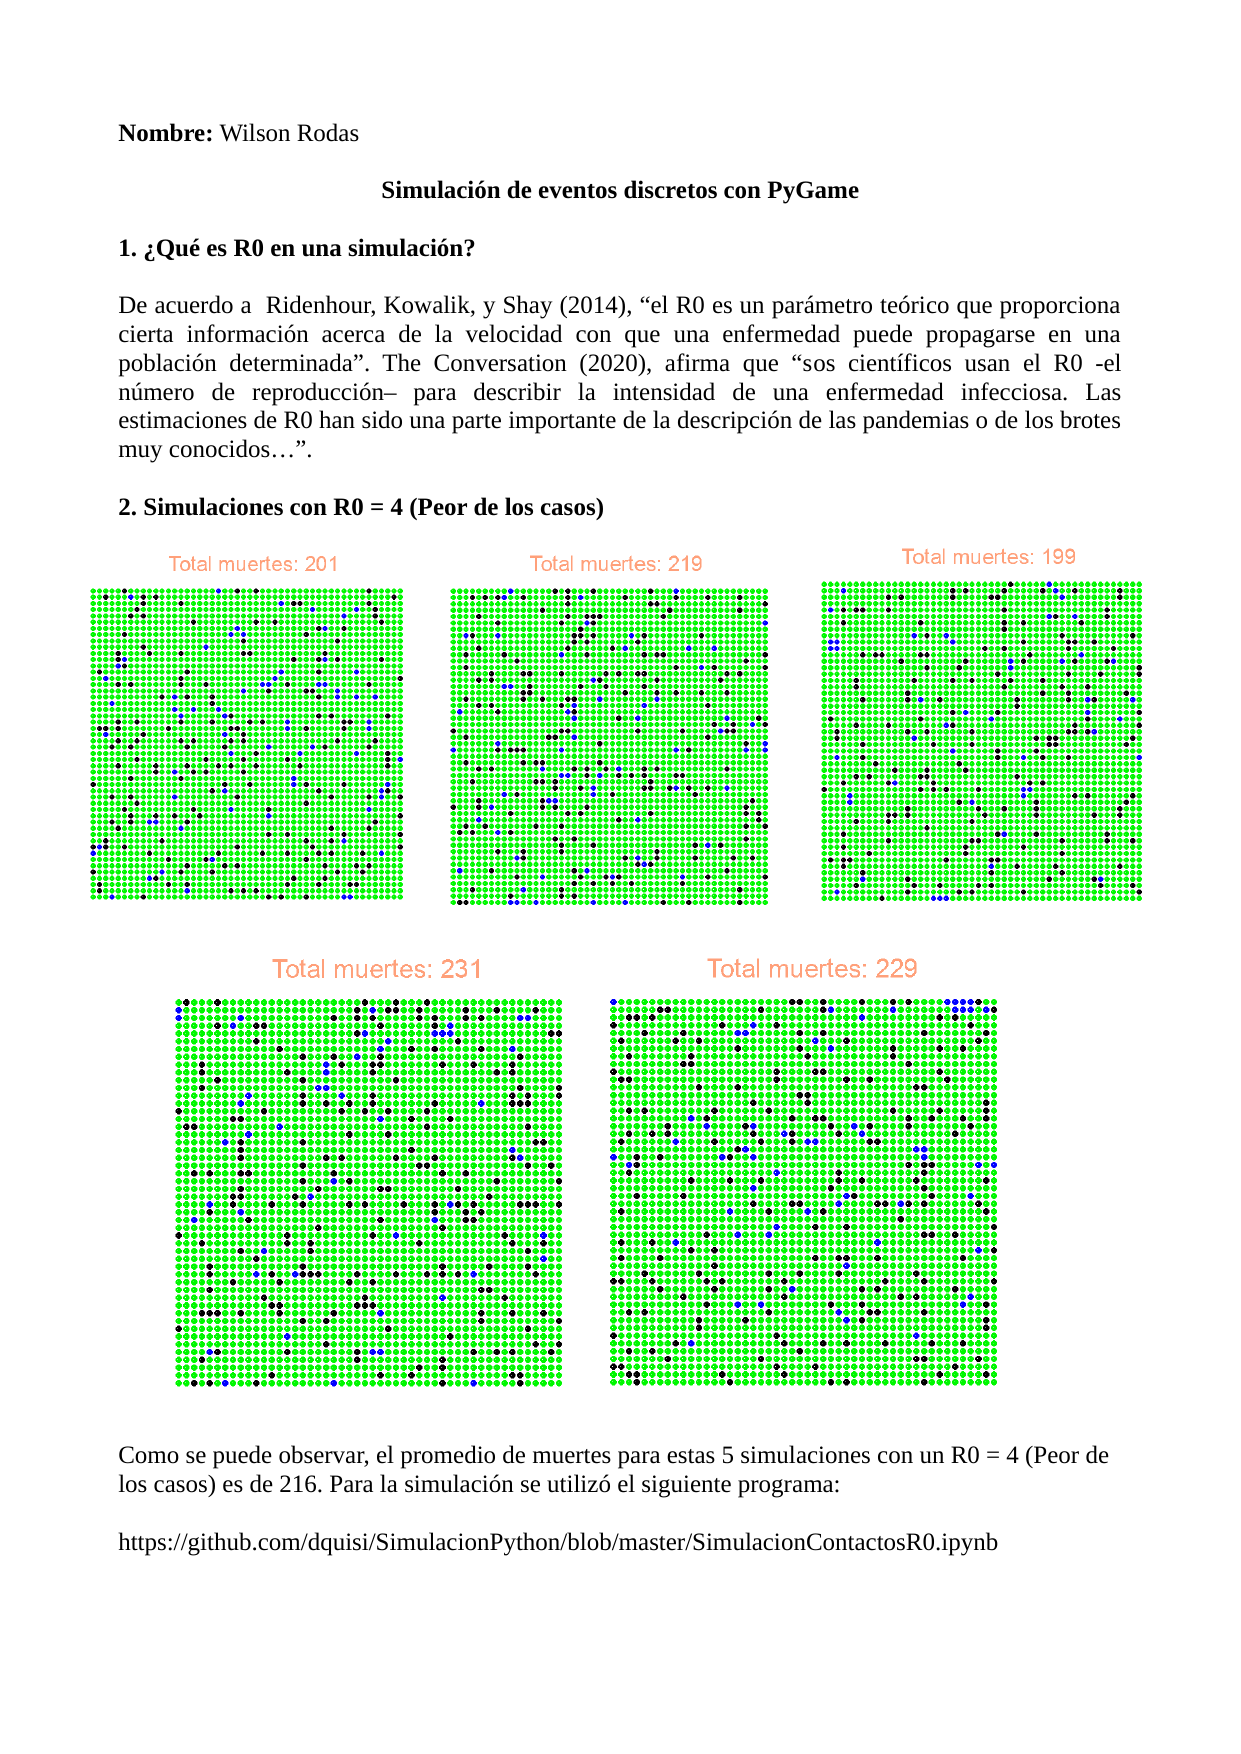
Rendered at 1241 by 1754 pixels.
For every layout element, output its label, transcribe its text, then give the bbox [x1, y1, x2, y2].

text Como se puede observar, el promedio de muertes para estas 5 simulaciones con un R0 = 4 (Peor de los casos) es de 216. Para la simulación se utilizó el siguiente programa: [118, 1441, 1122, 1498]
text De acuerdo a Ridenhour, Kowalik, y Shay (2014), “el R0 es un parámetro teórico que proporciona cierta información acerca de la velocidad con que una enfermedad puede propagarse en una población determinada”. The Conversation (2020), afirma que “sos científicos usan el R0 -el número de reproducción– para describir la intensidad de una enfermedad infecciosa. Las estimaciones de R0 han sido una parte importante de la descripción de las pandemias o de los brotes muy conocidos…”. [118, 291, 1122, 463]
text 2. Simulaciones con R0 = 4 (Peor de los casos) [118, 492, 1122, 521]
text 1. ¿Qué es R0 en una simulación? [118, 233, 1122, 262]
picture [443, 547, 774, 908]
text Simulación de eventos discretos con PyGame [118, 176, 1122, 204]
picture [599, 948, 1003, 1389]
picture [818, 543, 1147, 904]
text https://github.com/dquisi/SimulacionPython/blob/master/SimulacionContactosR0.ipynb [118, 1527, 1122, 1556]
picture [168, 951, 569, 1388]
picture [83, 549, 410, 902]
text Nombre: Wilson Rodas [118, 118, 1122, 147]
